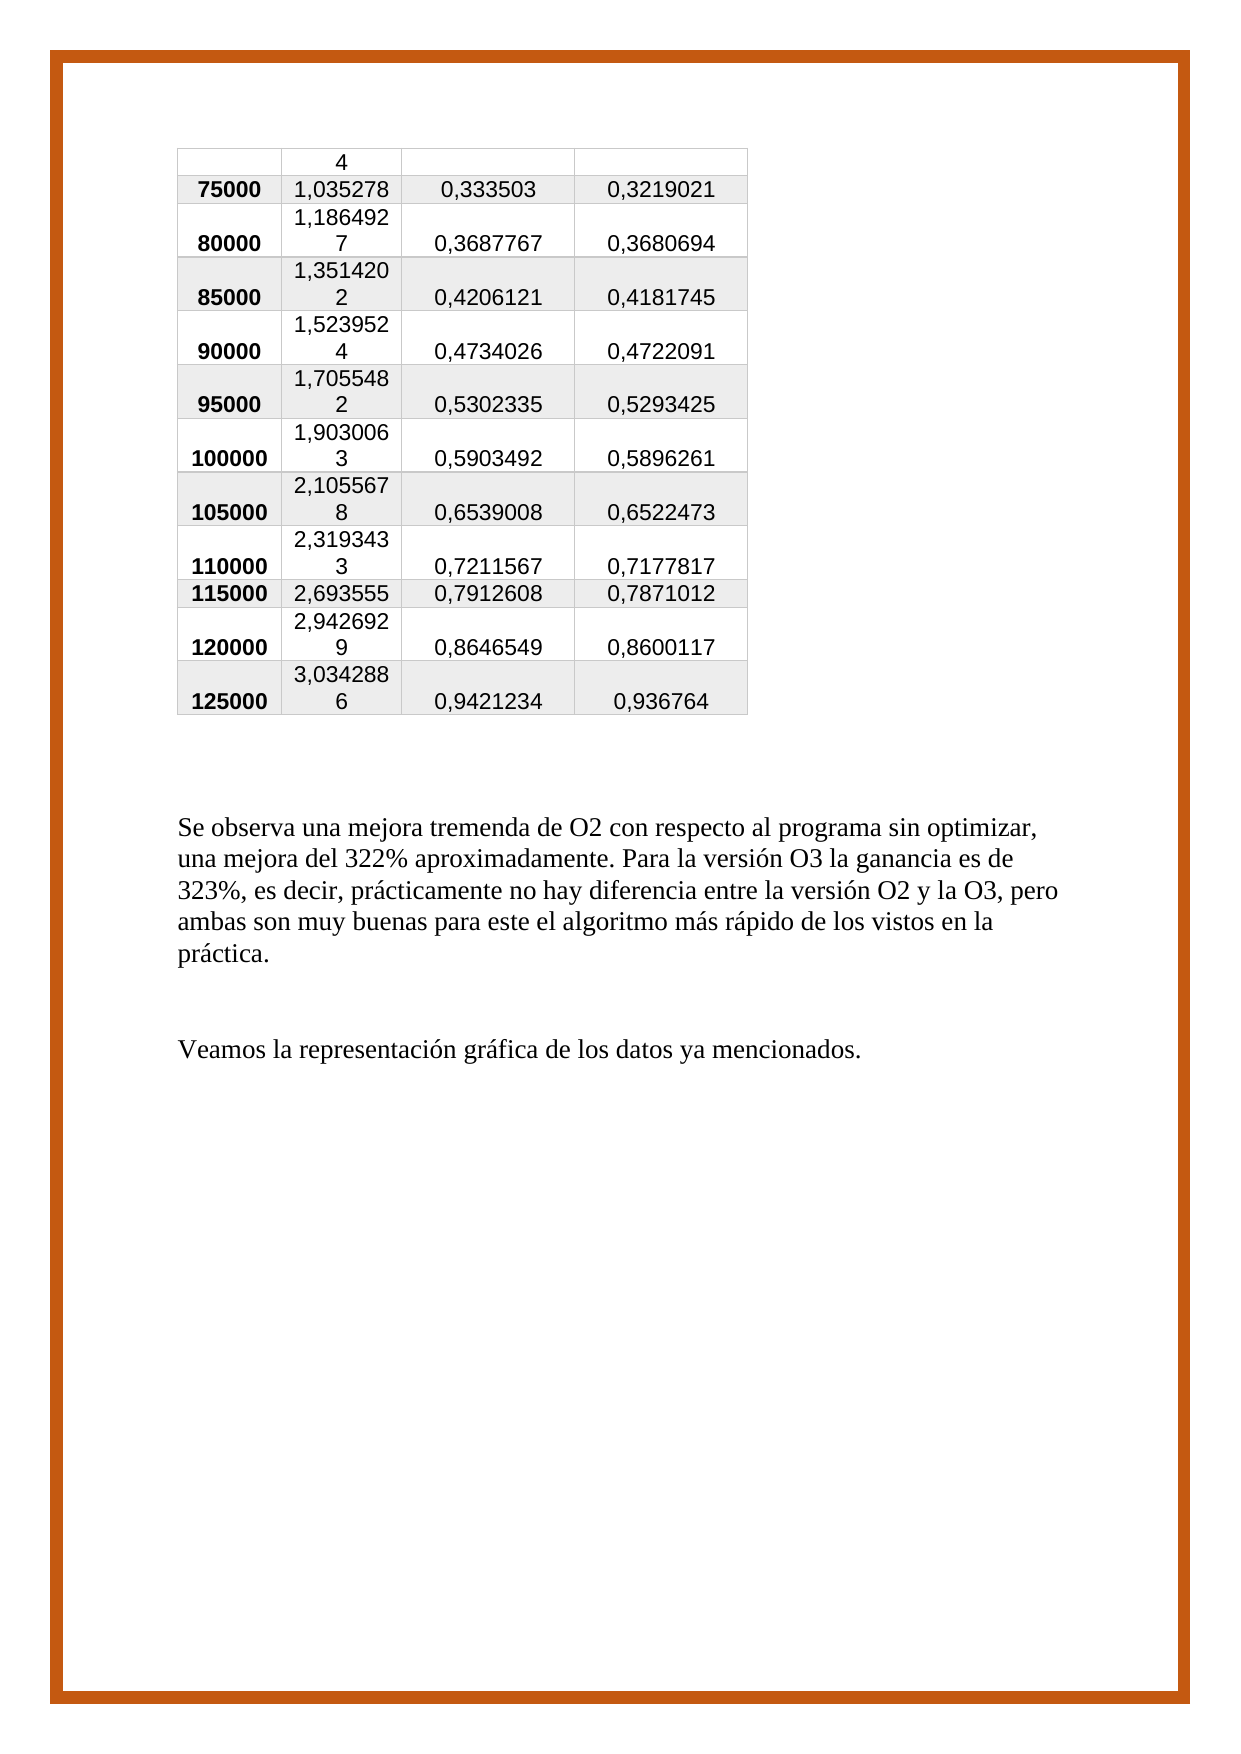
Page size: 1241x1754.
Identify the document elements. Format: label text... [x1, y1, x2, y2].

table_cell 120000 [178, 608, 281, 660]
table_cell 0,7871012 [575, 580, 747, 607]
table_cell 110000 [178, 526, 281, 579]
table_cell 0,936764 [575, 661, 747, 714]
table_cell 1,7055482 [282, 365, 401, 418]
table_cell [178, 149, 281, 175]
table_cell 1,9030063 [282, 419, 401, 471]
table_cell 1,3514202 [282, 258, 401, 310]
table_cell 0,9421234 [402, 661, 574, 714]
table_cell 2,3193433 [282, 526, 401, 579]
table_cell 1,035278 [282, 176, 401, 203]
table_cell [402, 149, 574, 175]
table_cell 0,4206121 [402, 258, 574, 310]
table_cell 75000 [178, 176, 281, 203]
table_cell 1,1864927 [282, 204, 401, 256]
table_cell 0,3687767 [402, 204, 574, 256]
table_cell 0,5302335 [402, 365, 574, 418]
table_cell 115000 [178, 580, 281, 607]
table_cell 0,7177817 [575, 526, 747, 579]
table_cell 85000 [178, 258, 281, 310]
table_cell 105000 [178, 473, 281, 525]
table_cell 90000 [178, 311, 281, 364]
table_cell 0,5903492 [402, 419, 574, 471]
table_cell 2,9426929 [282, 608, 401, 660]
table_cell [575, 149, 747, 175]
table_cell 80000 [178, 204, 281, 256]
text Se observa una mejora tremenda de O2 con respecto al programa sin optimizar, una mejora del 322% aproximadamente. Para la versión O3 la ganancia es de 323%, es decir, prácticamente no hay diferencia entre la versión O2 y la O3, pero ambas son muy buenas para este el algoritmo más rápido de los vistos en la práctica. [177, 811, 1063, 968]
table_cell 0,4181745 [575, 258, 747, 310]
table_cell 0,333503 [402, 176, 574, 203]
text Veamos la representación gráfica de los datos ya mencionados. [177, 1033, 1063, 1064]
table_cell 0,5896261 [575, 419, 747, 471]
table_cell 0,8646549 [402, 608, 574, 660]
table_cell 100000 [178, 419, 281, 471]
table_cell 0,7912608 [402, 580, 574, 607]
table_cell 0,6539008 [402, 473, 574, 525]
table_cell 0,3680694 [575, 204, 747, 256]
table_cell 0,4734026 [402, 311, 574, 364]
table_cell 3,0342886 [282, 661, 401, 714]
table_cell 2,1055678 [282, 473, 401, 525]
table_cell 1,5239524 [282, 311, 401, 364]
table_cell 95000 [178, 365, 281, 418]
table_cell 125000 [178, 661, 281, 714]
table_cell 0,7211567 [402, 526, 574, 579]
table_cell 0,4722091 [575, 311, 747, 364]
table_cell 2,693555 [282, 580, 401, 607]
table_cell 0,8600117 [575, 608, 747, 660]
table_cell 0,5293425 [575, 365, 747, 418]
table_cell 4 [282, 149, 401, 175]
table_cell 0,3219021 [575, 176, 747, 203]
table_cell 0,6522473 [575, 473, 747, 525]
